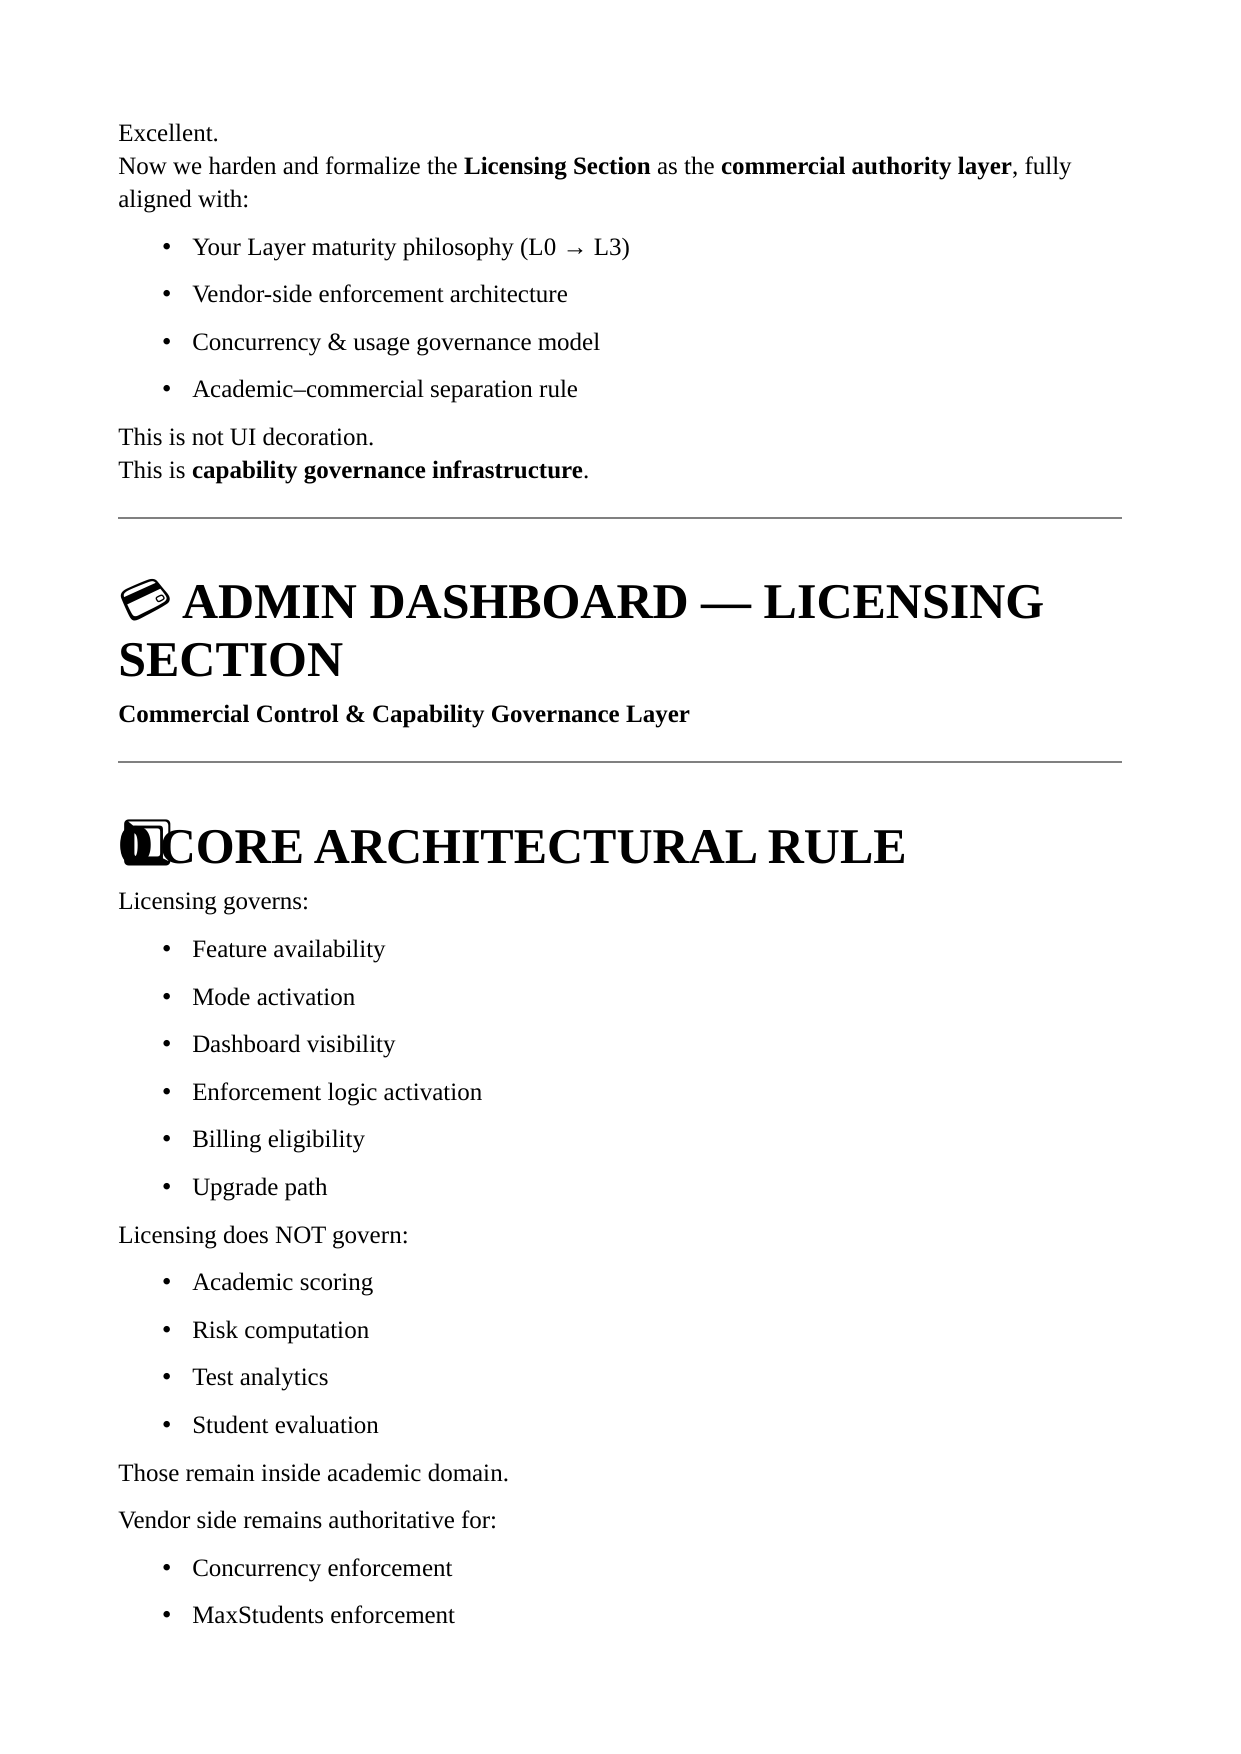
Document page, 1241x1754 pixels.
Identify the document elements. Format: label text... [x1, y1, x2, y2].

list MaxStudents enforcement [162, 1601, 1122, 1629]
list Feature availability [162, 934, 1122, 963]
list Your Layer maturity philosophy (L0 → L3) [162, 232, 1122, 261]
list Student evaluation [162, 1410, 1122, 1439]
list Vendor-side enforcement architecture [162, 279, 1122, 308]
text This is not UI decoration. This is capability governance infrastructure. [118, 422, 1122, 484]
list Billing eligibility [162, 1124, 1122, 1153]
list Concurrency & usage governance model [162, 327, 1122, 356]
text Licensing does NOT govern: [118, 1220, 1122, 1248]
list Risk computation [162, 1315, 1122, 1344]
list Test analytics [162, 1362, 1122, 1391]
list Concurrency enforcement [162, 1553, 1122, 1582]
list Dashboard visibility [162, 1029, 1122, 1058]
text Excellent. Now we harden and formalize the Licensing Section as the commercial authority layer, fully aligned with: [118, 118, 1122, 213]
list Academic scoring [162, 1267, 1122, 1296]
subtitle 💳 ADMIN DASHBOARD — LICENSING SECTION [118, 572, 1122, 687]
text Those remain inside academic domain. [118, 1458, 1122, 1486]
text Licensing governs: [118, 886, 1122, 915]
list Academic–commercial separation rule [162, 374, 1122, 403]
list Enforcement logic activation [162, 1077, 1122, 1106]
text Vendor side remains authoritative for: [118, 1505, 1122, 1534]
list Mode activation [162, 982, 1122, 1010]
text Commercial Control & Capability Governance Layer [118, 699, 1122, 728]
subtitle 0️⃣ CORE ARCHITECTURAL RULE [118, 816, 1122, 874]
list Upgrade path [162, 1172, 1122, 1201]
